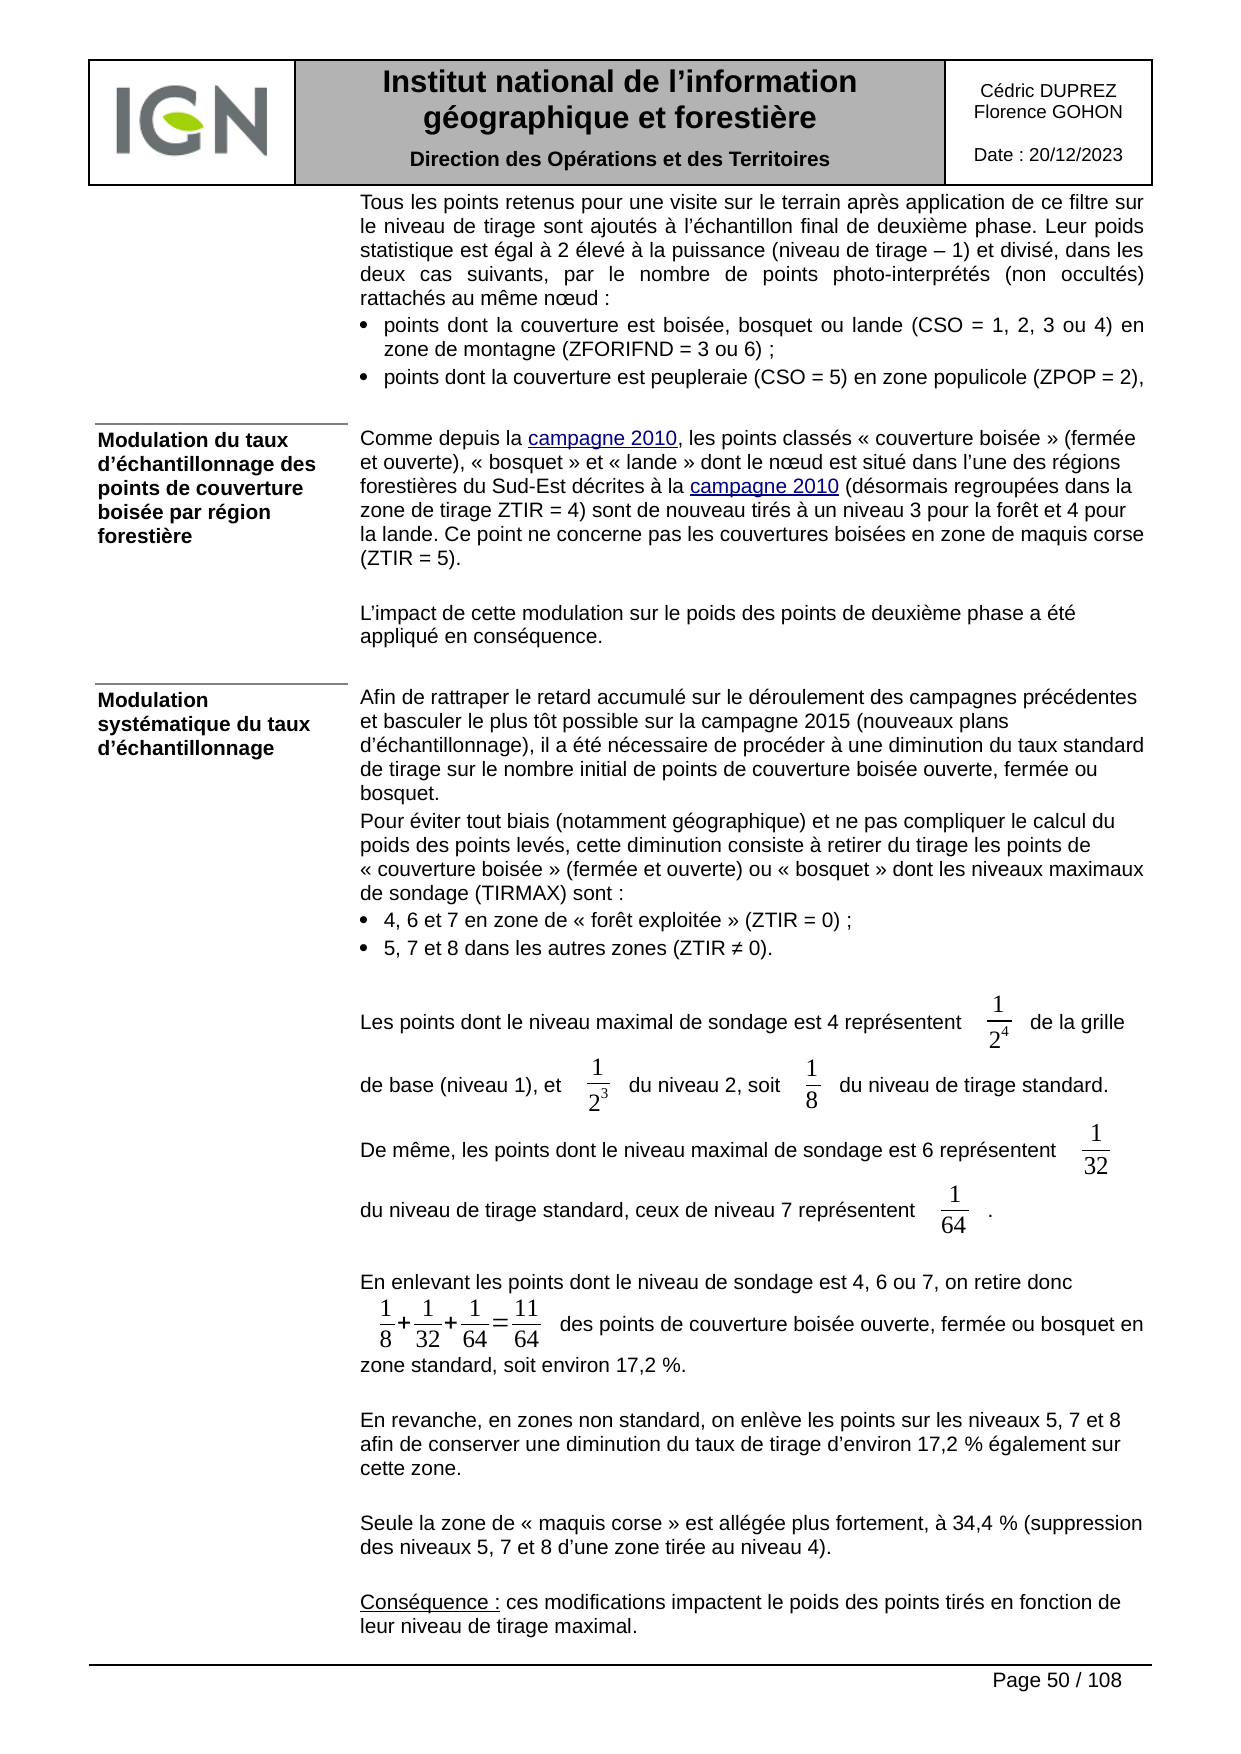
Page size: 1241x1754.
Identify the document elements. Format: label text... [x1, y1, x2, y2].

table_cell Modulation systématique du taux d’échantillonnage [89, 682, 354, 1644]
table_cell Tous les points retenus pour une visite sur le terrain après application de ce filtre sur le niveau de tirage sont ajoutés à l’échantillon final de deuxième phase. Leur poids statistique est égal à 2 élevé à la puissance (niveau de tirage – 1) et divisé, dans les deux cas suivants, par le nombre de points photo-interprétés (non occultés) rattachés au même nœud : points dont la couverture est boisée, bosquet ou lande (CSO = 1, 2, 3 ou 4) en zone de montagne (ZFORIFND = 3 ou 6) ; points dont la couverture est peupleraie (CSO = 5) en zone populicole (ZPOP = 2), [354, 186, 1152, 422]
table_cell Comme depuis la campagne 2010, les points classés « couverture boisée » (fermée et ouverte), « bosquet » et « lande » dont le nœud est situé dans l’une des régions forestières du Sud-Est décrites à la campagne 2010 (désormais regroupées dans la zone de tirage ZTIR = 4) sont de nouveau tirés à un niveau 3 pour la forêt et 4 pour la lande. Ce point ne concerne pas les couvertures boisées en zone de maquis corse (ZTIR = 5). L’impact de cette modulation sur le poids des points de deuxième phase a été appliqué en conséquence. [354, 422, 1152, 682]
table_cell Modulation du taux d’échantillonnage des points de couverture boisée par région forestière [89, 422, 354, 682]
picture [91, 62, 293, 180]
table_cell Afin de rattraper le retard accumulé sur le déroulement des campagnes précédentes et basculer le plus tôt possible sur la campagne 2015 (nouveaux plans d’échantillonnage), il a été nécessaire de procéder à une diminution du taux standard de tirage sur le nombre initial de points de couverture boisée ouverte, fermée ou bosquet. Pour éviter tout biais (notamment géographique) et ne pas compliquer le calcul du poids des points levés, cette diminution consiste à retirer du tirage les points de « couverture boisée » (fermée et ouverte) ou « bosquet » dont les niveaux maximaux de sondage (TIRMAX) sont : 4, 6 et 7 en zone de « forêt exploitée » (ZTIR = 0) ; 5, 7 et 8 dans les autres zones (ZTIR ≠ 0). Les points dont le niveau maximal de sondage est 4 représentent de la grille de base (niveau 1), et du niveau 2, soit du niveau de tirage standard. De même, les points dont le niveau maximal de sondage est 6 représentent du niveau de tirage standard, ceux de niveau 7 représentent . En enlevant les points dont le niveau de sondage est 4, 6 ou 7, on retire donc des points de couverture boisée ouverte, fermée ou bosquet en zone standard, soit environ 17,2 %. En revanche, en zones non standard, on enlève les points sur les niveaux 5, 7 et 8 afin de conserver une diminution du taux de tirage d’environ 17,2 % également sur cette zone. Seule la zone de « maquis corse » est allégée plus fortement, à 34,4 % (suppression des niveaux 5, 7 et 8 d’une zone tirée au niveau 4). Conséquence : ces modifications impactent le poids des points tirés en fonction de leur niveau de tirage maximal. [354, 682, 1152, 1644]
table_cell [89, 186, 354, 422]
